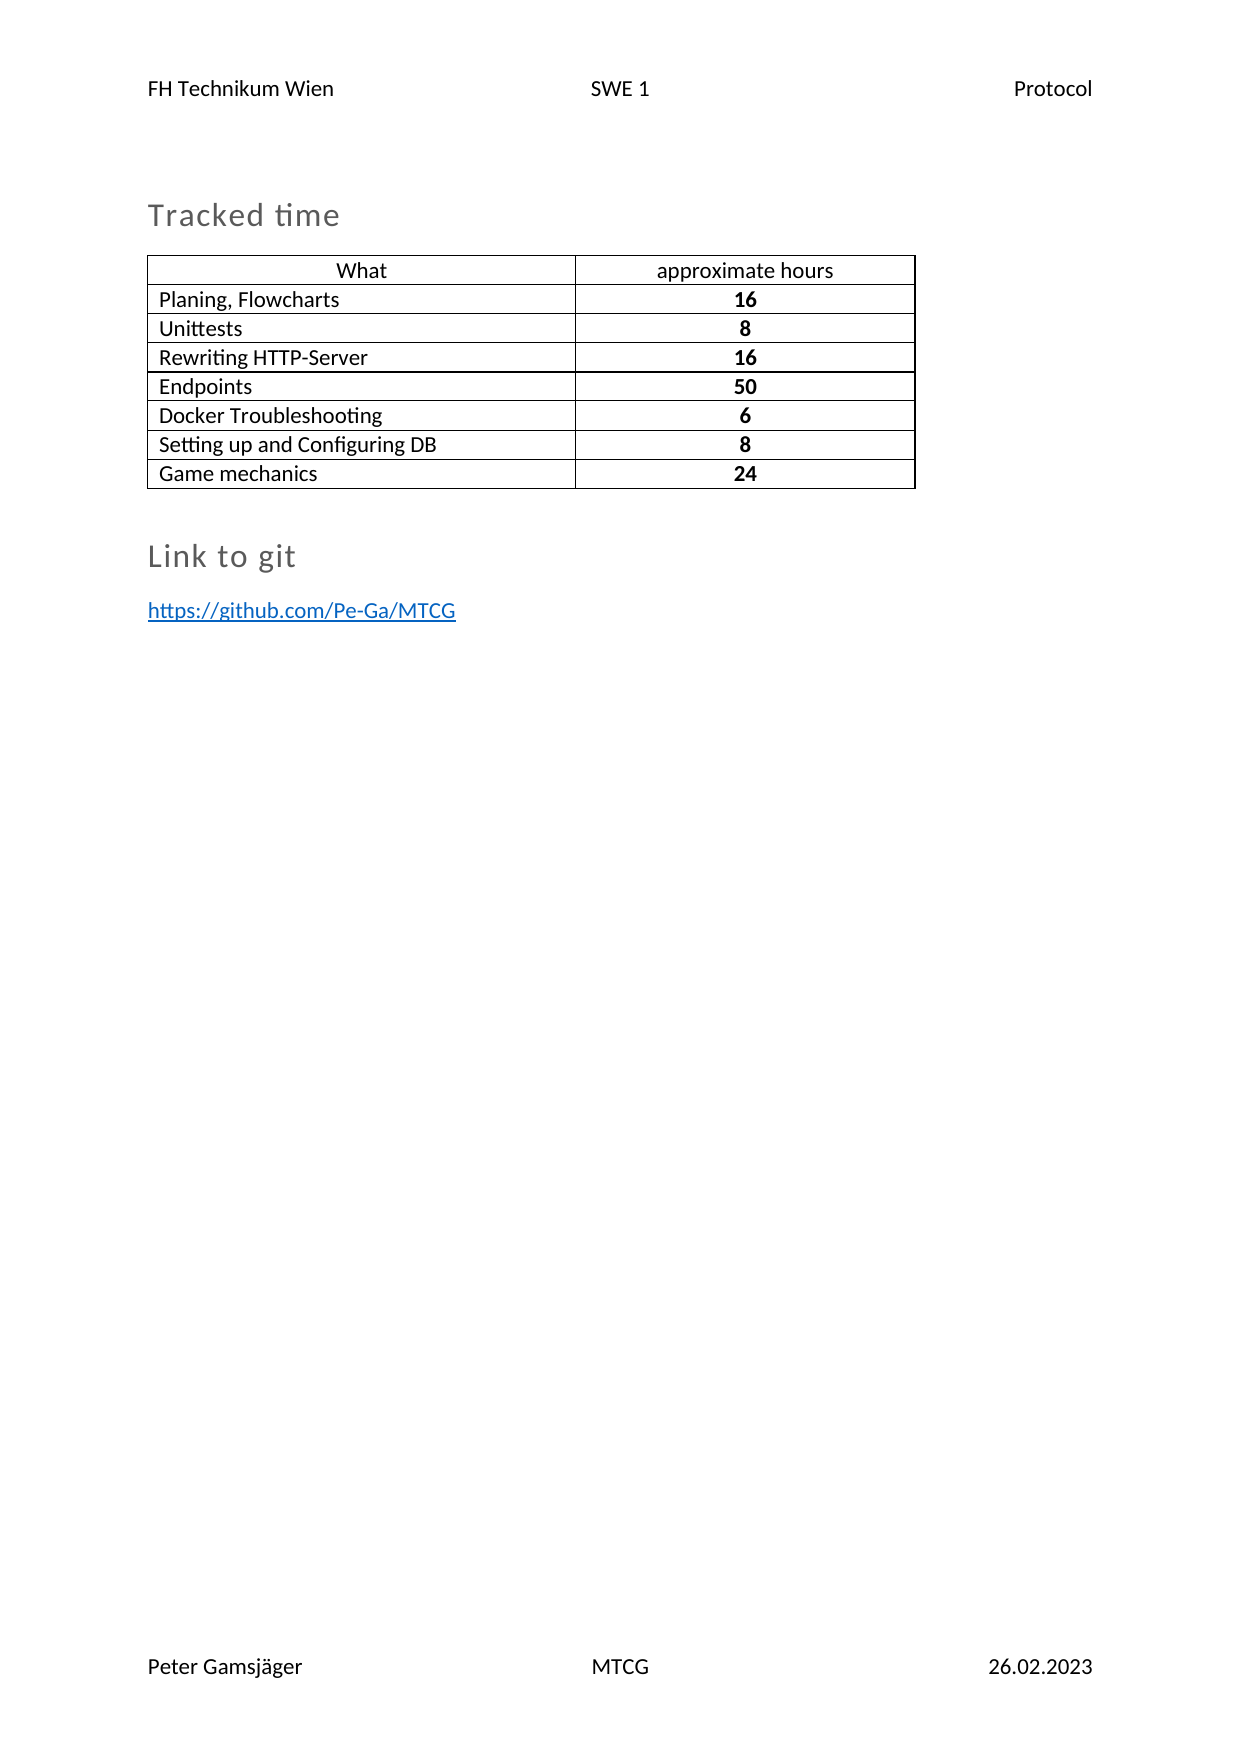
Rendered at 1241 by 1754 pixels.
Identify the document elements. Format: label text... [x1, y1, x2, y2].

table_cell 16 [576, 343, 914, 371]
table_cell Unittests [148, 314, 575, 342]
table_cell Rewriting HTTP-Server [148, 343, 575, 371]
table_cell 50 [576, 373, 914, 400]
table_cell Game mechanics [148, 460, 575, 488]
table_cell 6 [576, 401, 914, 429]
table_cell 8 [576, 314, 914, 342]
table_cell Setting up and Configuring DB [148, 431, 575, 458]
table_cell 8 [576, 431, 914, 458]
subtitle Link to git [148, 536, 1093, 576]
table_cell Docker Troubleshooting [148, 401, 575, 429]
table_header approximate hours [576, 256, 914, 284]
table_cell Planing, Flowcharts [148, 285, 575, 313]
table_cell Endpoints [148, 373, 575, 400]
subtitle Tracked time [148, 194, 1093, 235]
table_cell 16 [576, 285, 914, 313]
table_cell 24 [576, 460, 914, 488]
table_header What [148, 256, 575, 284]
text https://github.com/Pe-Ga/MTCG [148, 596, 1093, 624]
